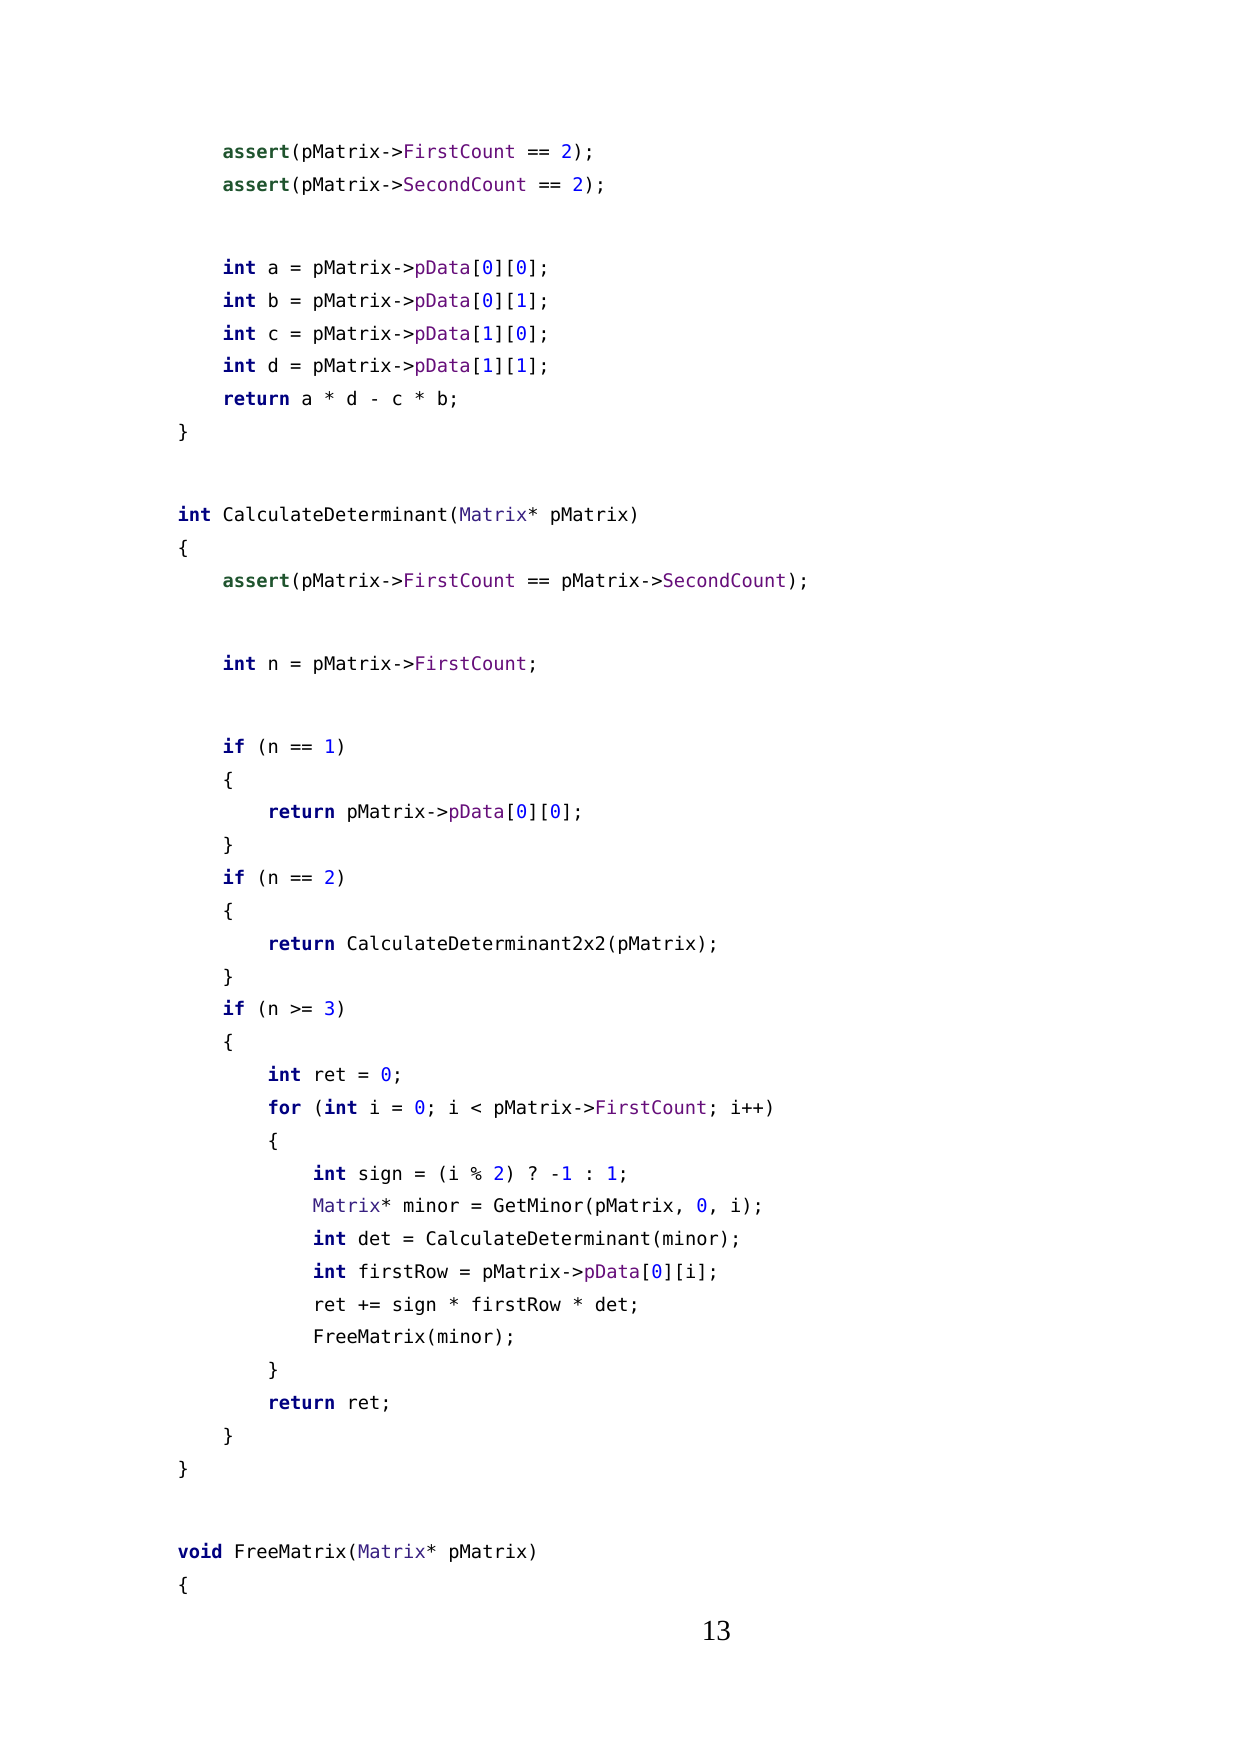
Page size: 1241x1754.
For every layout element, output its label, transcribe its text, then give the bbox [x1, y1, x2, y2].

text assert(pMatrix->FirstCount == 2); assert(pMatrix->SecondCount == 2); int a = pMatrix->pData[0][0]; int b = pMatrix->pData[0][1]; int c = pMatrix->pData[1][0]; int d = pMatrix->pData[1][1]; return a * d - c * b; } int CalculateDeterminant(Matrix* pMatrix) { assert(pMatrix->FirstCount == pMatrix->SecondCount); int n = pMatrix->FirstCount; if (n == 1) { return pMatrix->pData[0][0]; } if (n == 2) { return CalculateDeterminant2x2(pMatrix); } if (n >= 3) { int ret = 0; for (int i = 0; i < pMatrix->FirstCount; i++) { int sign = (i % 2) ? -1 : 1; Matrix* minor = GetMinor(pMatrix, 0, i); int det = CalculateDeterminant(minor); int firstRow = pMatrix->pData[0][i]; ret += sign * firstRow * det; FreeMatrix(minor); } return ret; } } void FreeMatrix(Matrix* pMatrix) { [177, 141, 1181, 1596]
